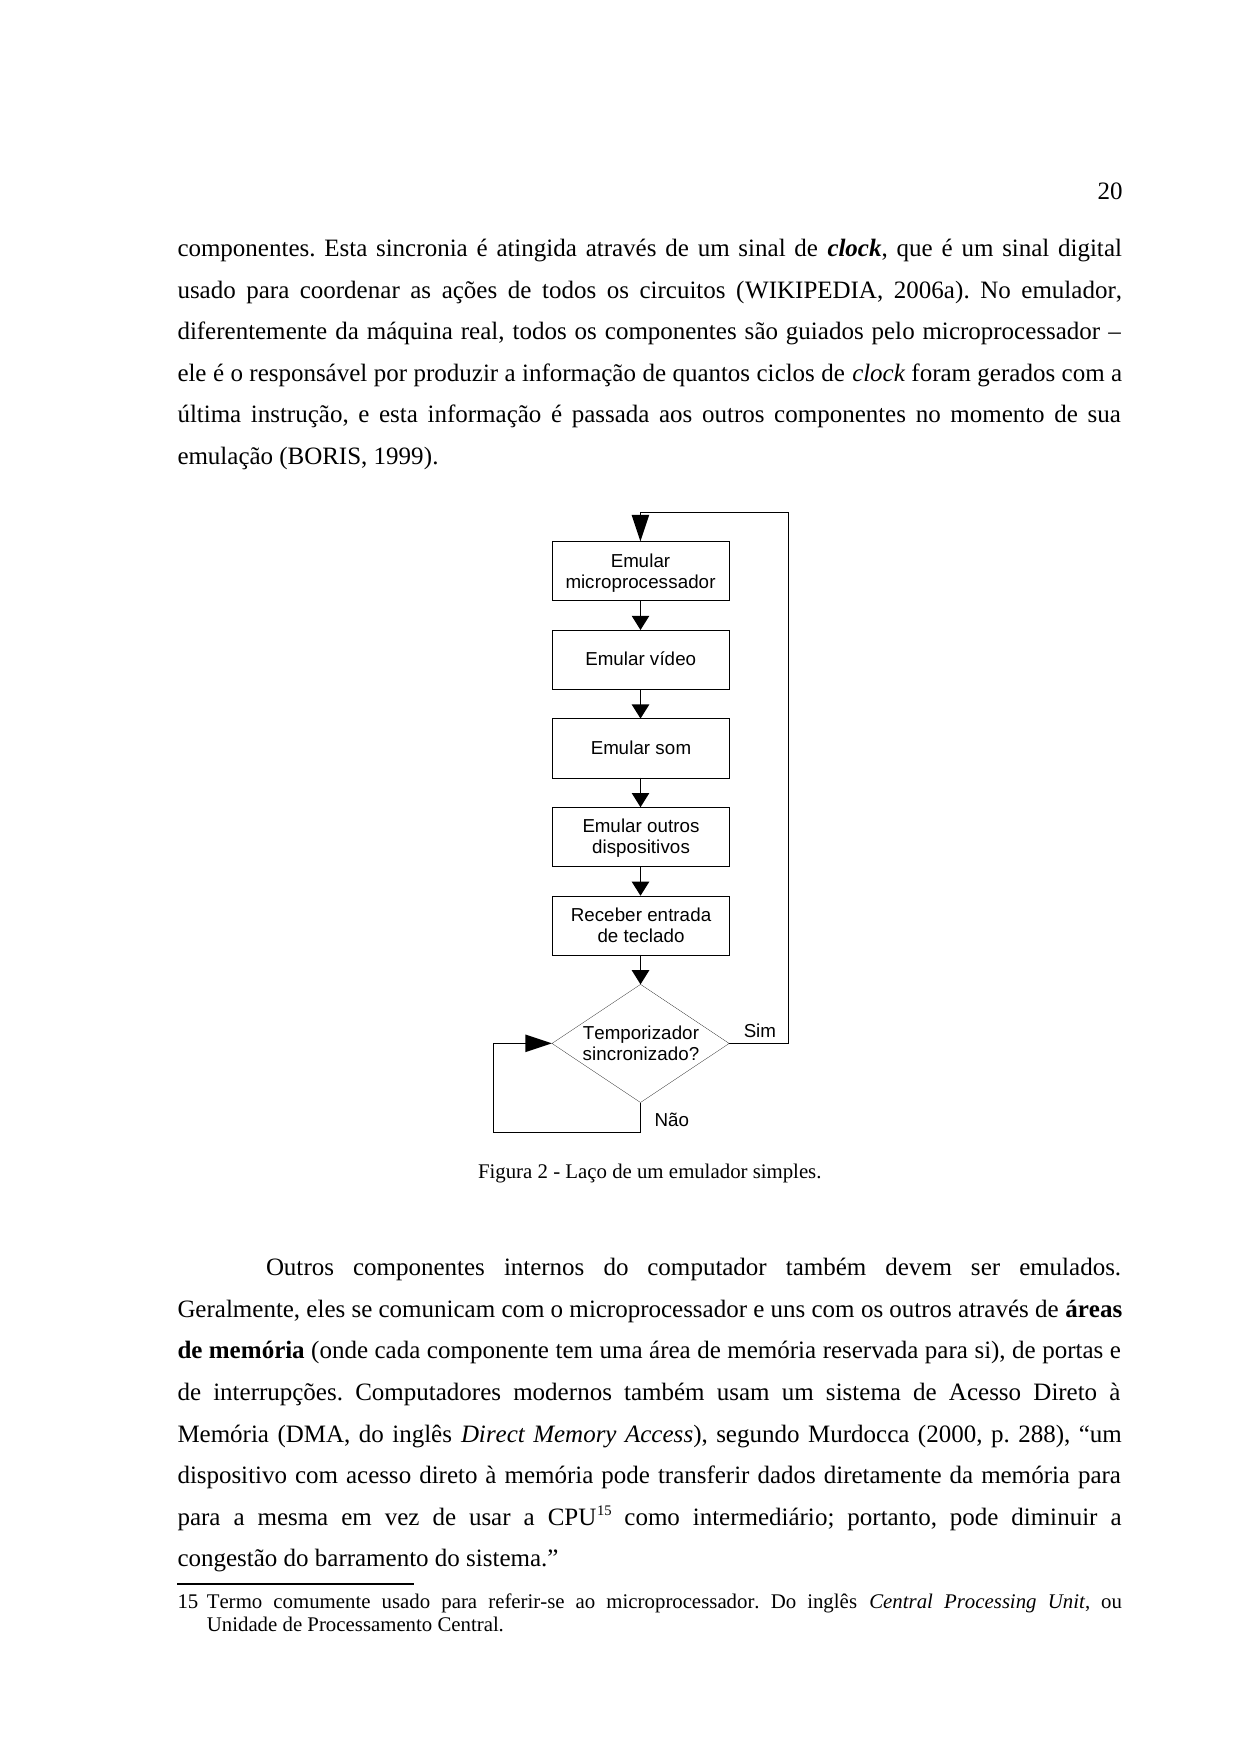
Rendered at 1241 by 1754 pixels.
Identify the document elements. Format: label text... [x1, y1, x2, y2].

text Termo comumente usado para referir-se ao microprocessador. Do inglês Central Processing Unit, ou Unidade de Processamento Central. [177, 1589, 1122, 1636]
text componentes. Esta sincronia é atingida através de um sinal de clock, que é um sinal digital usado para coordenar as ações de todos os circuitos (WIKIPEDIA, 2006a). No emulador, diferentemente da máquina real, todos os componentes são guiados pelo microprocessador – ele é o responsável por produzir a informação de quantos ciclos de clock foram gerados com a última instrução, e esta informação é passada aos outros componentes no momento de sua emulação (BORIS, 1999). [177, 234, 1122, 470]
text Outros componentes internos do computador também devem ser emulados. Geralmente, eles se comunicam com o microprocessador e uns com os outros através de áreas de memória (onde cada componente tem uma área de memória reservada para si), de portas e de interrupções. Computadores modernos também usam um sistema de Acesso Direto à Memória (DMA, do inglês Direct Memory Access), segundo Murdocca (2000, p. 288), “um dispositivo com acesso direto à memória pode transferir dados diretamente da memória para para a mesma em vez de usar a CPU como intermediário; portanto, pode diminuir a congestão do barramento do sistema.” [177, 1253, 1122, 1572]
text Figura 2 - Laço de um emulador simples. [387, 511, 912, 1183]
